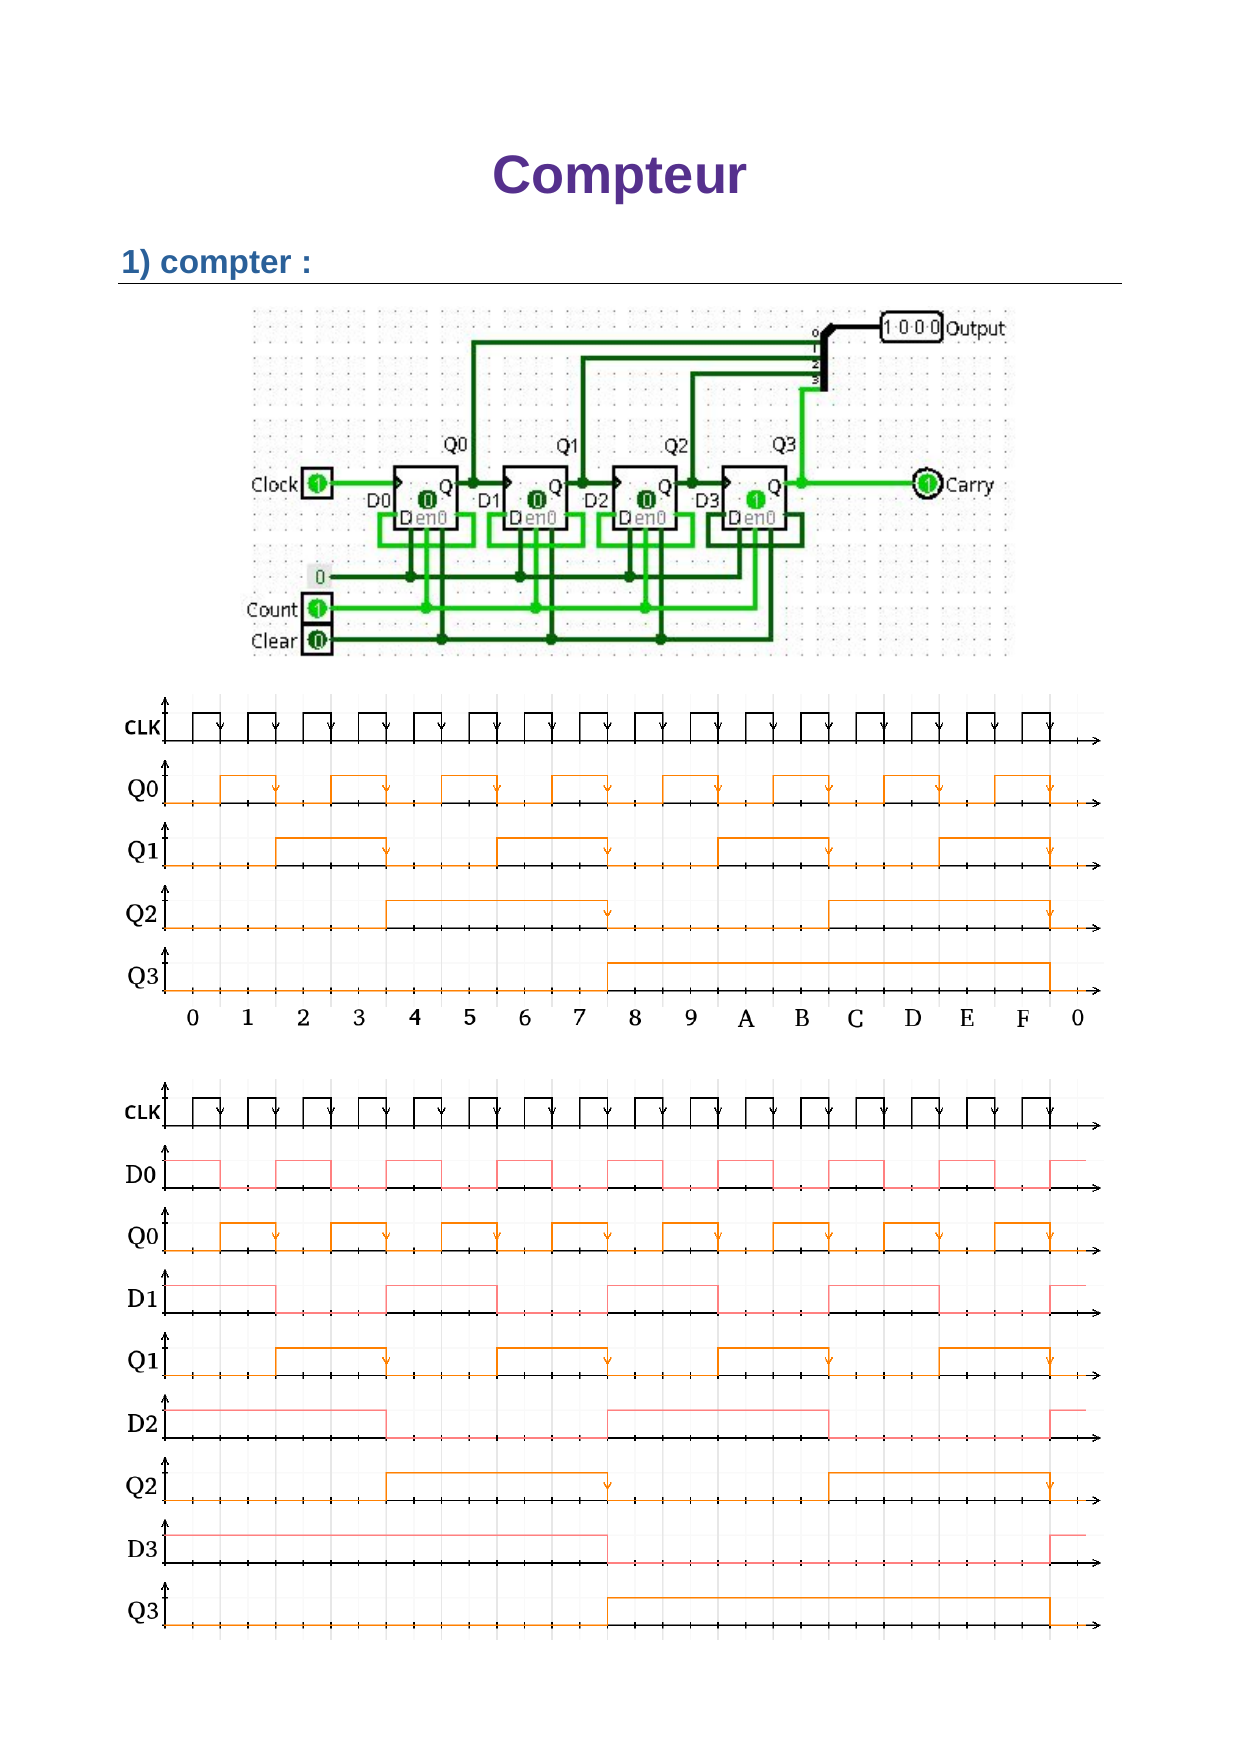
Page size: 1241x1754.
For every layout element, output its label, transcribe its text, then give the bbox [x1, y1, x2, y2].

subtitle Compteur [118, 143, 1122, 205]
picture [118, 666, 1123, 1640]
picture [240, 306, 1016, 664]
subtitle 1) compter : [118, 239, 1122, 283]
